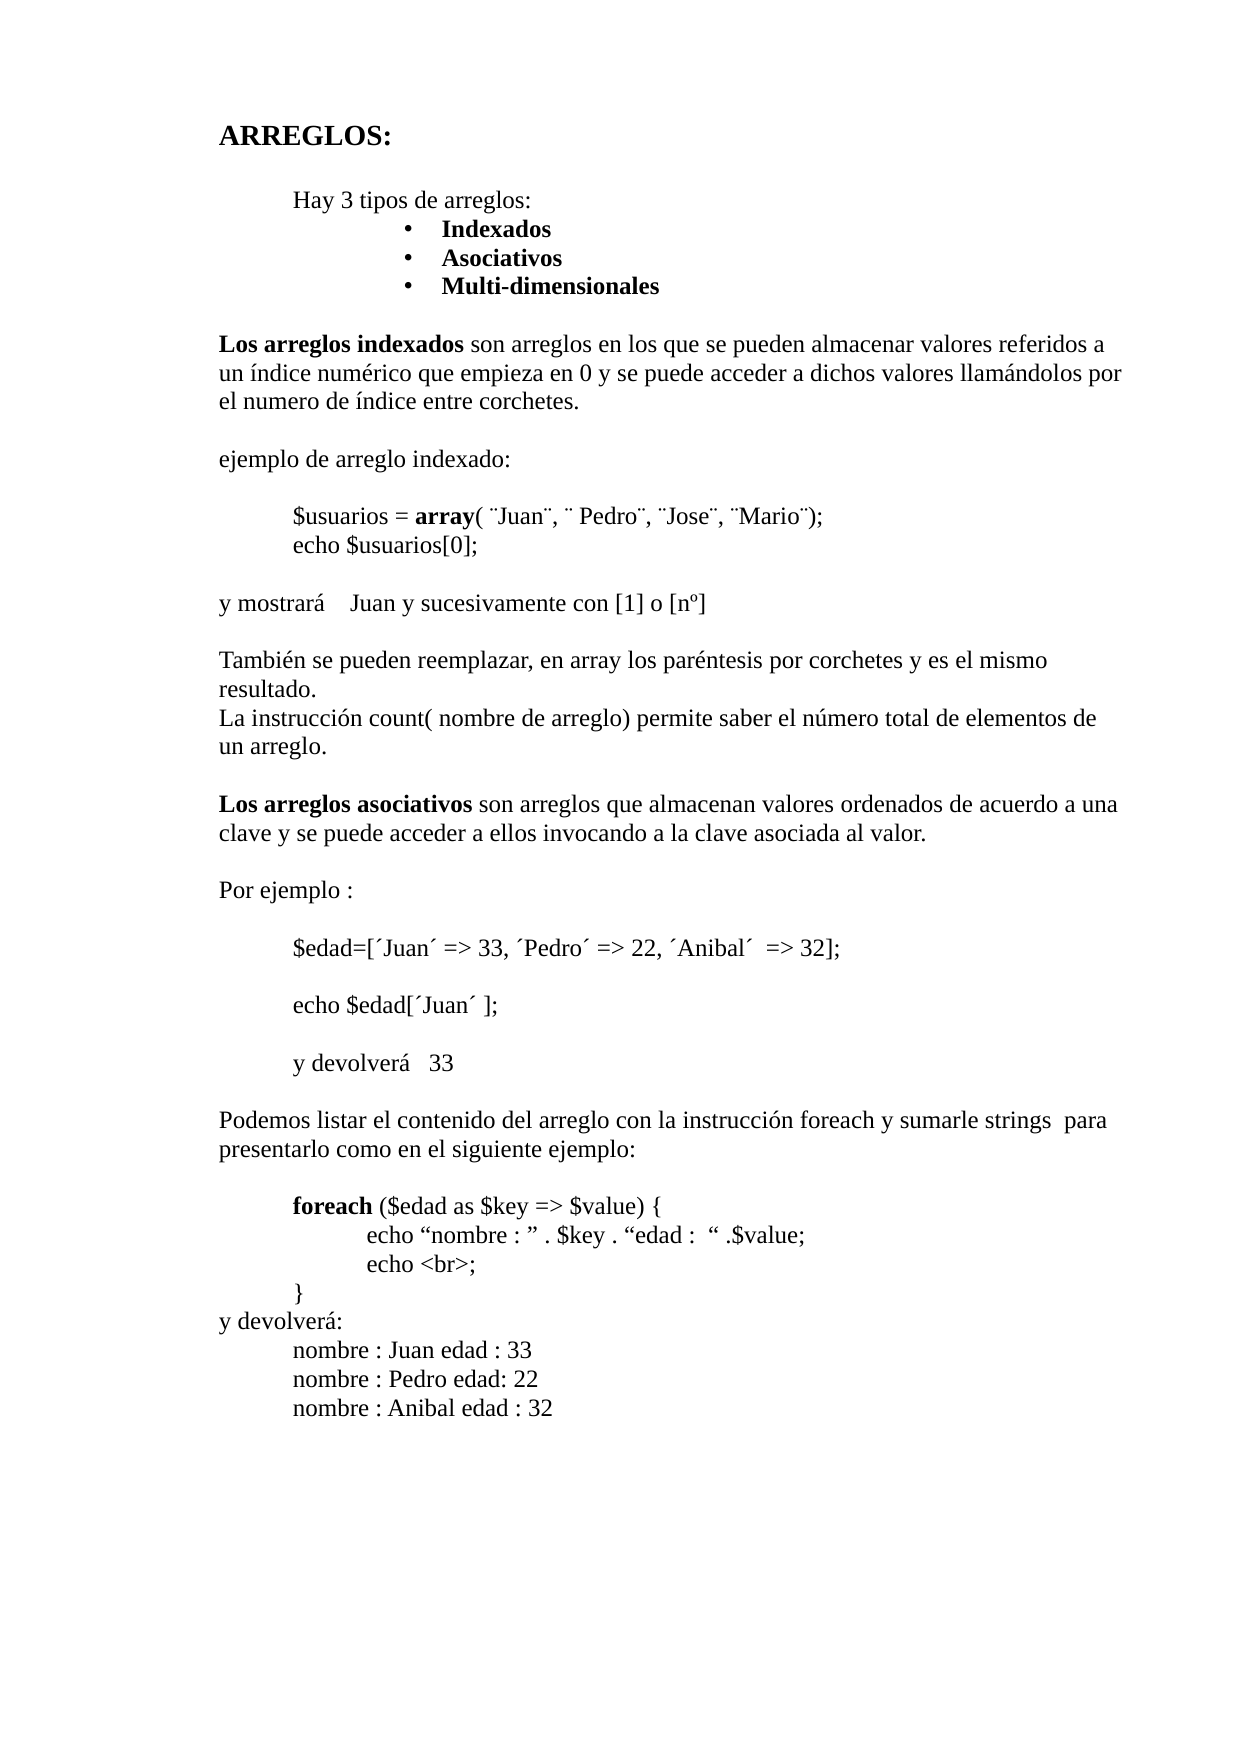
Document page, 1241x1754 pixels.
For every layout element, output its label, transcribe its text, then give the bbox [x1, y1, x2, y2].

text echo $edad[´Juan´ ]; [219, 990, 1123, 1019]
list Multi-dimensionales [404, 271, 1123, 300]
text Los arreglos indexados son arreglos en los que se pueden almacenar valores referidos a un índice numérico que empieza en 0 y se puede acceder a dichos valores llamándolos por el numero de índice entre corchetes. [219, 329, 1123, 415]
text $usuarios = array( ¨Juan¨, ¨ Pedro¨, ¨Jose¨, ¨Mario¨); [219, 501, 1123, 530]
text También se pueden reemplazar, en array los paréntesis por corchetes y es el mismo resultado. [219, 645, 1123, 703]
text y devolverá 33 [219, 1048, 1123, 1076]
text echo <br>; [219, 1249, 1123, 1278]
text Por ejemplo : [219, 875, 1123, 904]
text y mostrará Juan y sucesivamente con [1] o [nº] [219, 588, 1123, 616]
text Hay 3 tipos de arreglos: [219, 185, 1123, 214]
text nombre : Pedro edad: 22 [219, 1364, 1123, 1393]
text La instrucción count( nombre de arreglo) permite saber el número total de elementos de un arreglo. [219, 703, 1123, 760]
list Indexados [404, 214, 1123, 243]
text ARREGLOS: [219, 118, 1123, 152]
text echo $usuarios[0]; [219, 530, 1123, 559]
text Podemos listar el contenido del arreglo con la instrucción foreach y sumarle strings para presentarlo como en el siguiente ejemplo: [219, 1105, 1123, 1163]
text $edad=[´Juan´ => 33, ´Pedro´ => 22, ´Anibal´ => 32]; [219, 933, 1123, 961]
text foreach ($edad as $key => $value) { [219, 1191, 1123, 1220]
text Los arreglos asociativos son arreglos que almacenan valores ordenados de acuerdo a una clave y se puede acceder a ellos invocando a la clave asociada al valor. [219, 789, 1123, 846]
text ejemplo de arreglo indexado: [219, 444, 1123, 473]
text echo “nombre : ” . $key . “edad : “ .$value; [219, 1220, 1123, 1249]
text } [219, 1278, 1123, 1306]
list Asociativos [404, 243, 1123, 271]
text nombre : Juan edad : 33 [219, 1335, 1123, 1364]
text nombre : Anibal edad : 32 [219, 1393, 1123, 1421]
text y devolverá: [219, 1306, 1123, 1335]
